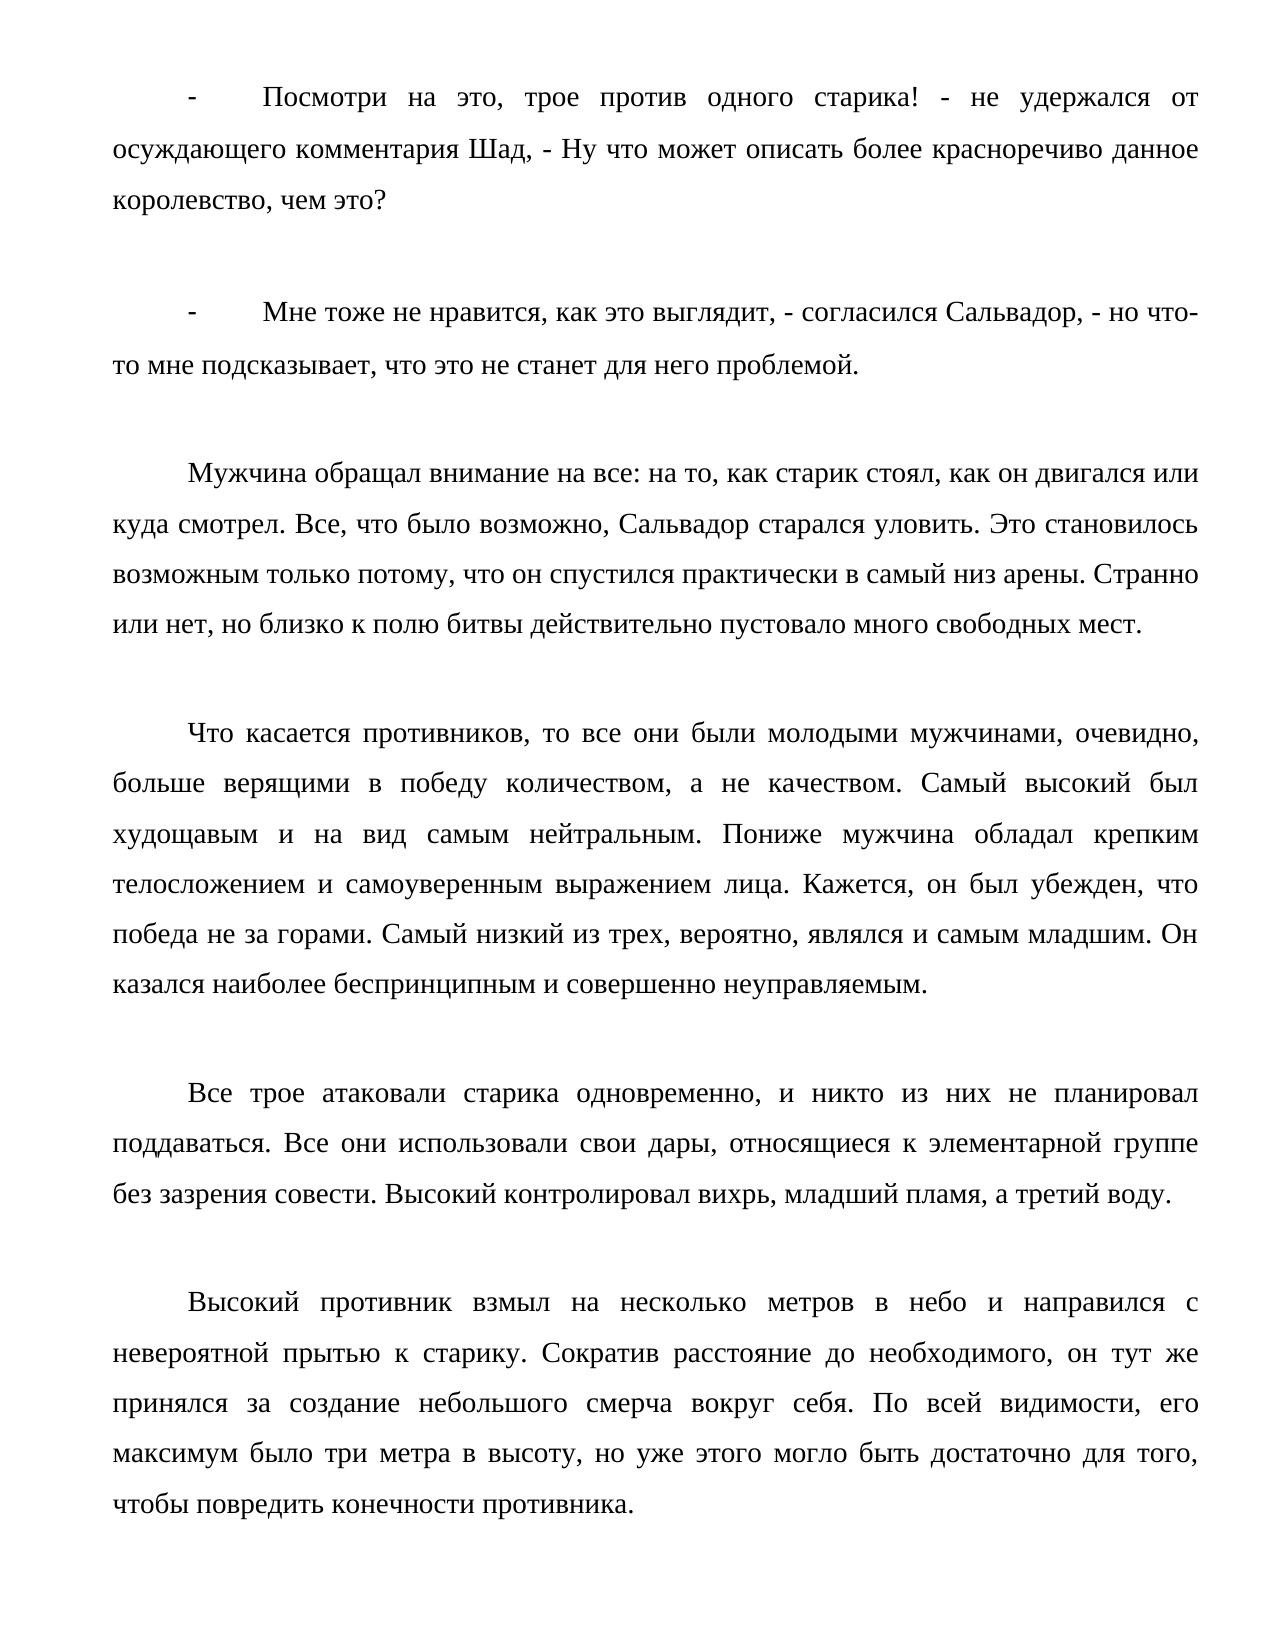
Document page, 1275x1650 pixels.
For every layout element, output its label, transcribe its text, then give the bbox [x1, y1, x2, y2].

list Высокий противник взмыл на несколько метров в небо и направился с невероятной прытью к старику. Сократив расстояние до необходимого, он тут же принялся за создание небольшого смерча вокруг себя. По всей видимости, его максимум было три метра в высоту, но уже этого могло быть достаточно для того, чтобы повредить конечности противника. [112, 1284, 1200, 1519]
list Что касается противников, то все они были молодыми мужчинами, очевидно, больше верящими в победу количеством, а не качеством. Самый высокий был худощавым и на вид самым нейтральным. Пониже мужчина обладал крепким телосложением и самоуверенным выражением лица. Кажется, он был убежден, что победа не за горами. Самый низкий из трех, вероятно, являлся и самым младшим. Он казался наиболее беспринципным и совершенно неуправляемым. [112, 715, 1200, 1000]
list Посмотри на это, трое против одного старика! - не удержался от осуждающего комментария Шад, - Ну что может описать более красноречиво данное королевство, чем это? [112, 75, 1200, 215]
list Мне тоже не нравится, как это выглядит, - согласился Сальвадор, - но что-то мне подсказывает, что это не станет для него проблемой. [112, 290, 1200, 380]
list Мужчина обращал внимание на все: на то, как старик стоял, как он двигался или куда смотрел. Все, что было возможно, Сальвадор старался уловить. Это становилось возможным только потому, что он спустился практически в самый низ арены. Странно или нет, но близко к полю битвы действительно пустовало много свободных мест. [112, 456, 1200, 640]
list Все трое атаковали старика одновременно, и никто из них не планировал поддаваться. Все они использовали свои дары, относящиеся к элементарной группе без зазрения совести. Высокий контролировал вихрь, младший пламя, а третий воду. [112, 1075, 1200, 1209]
